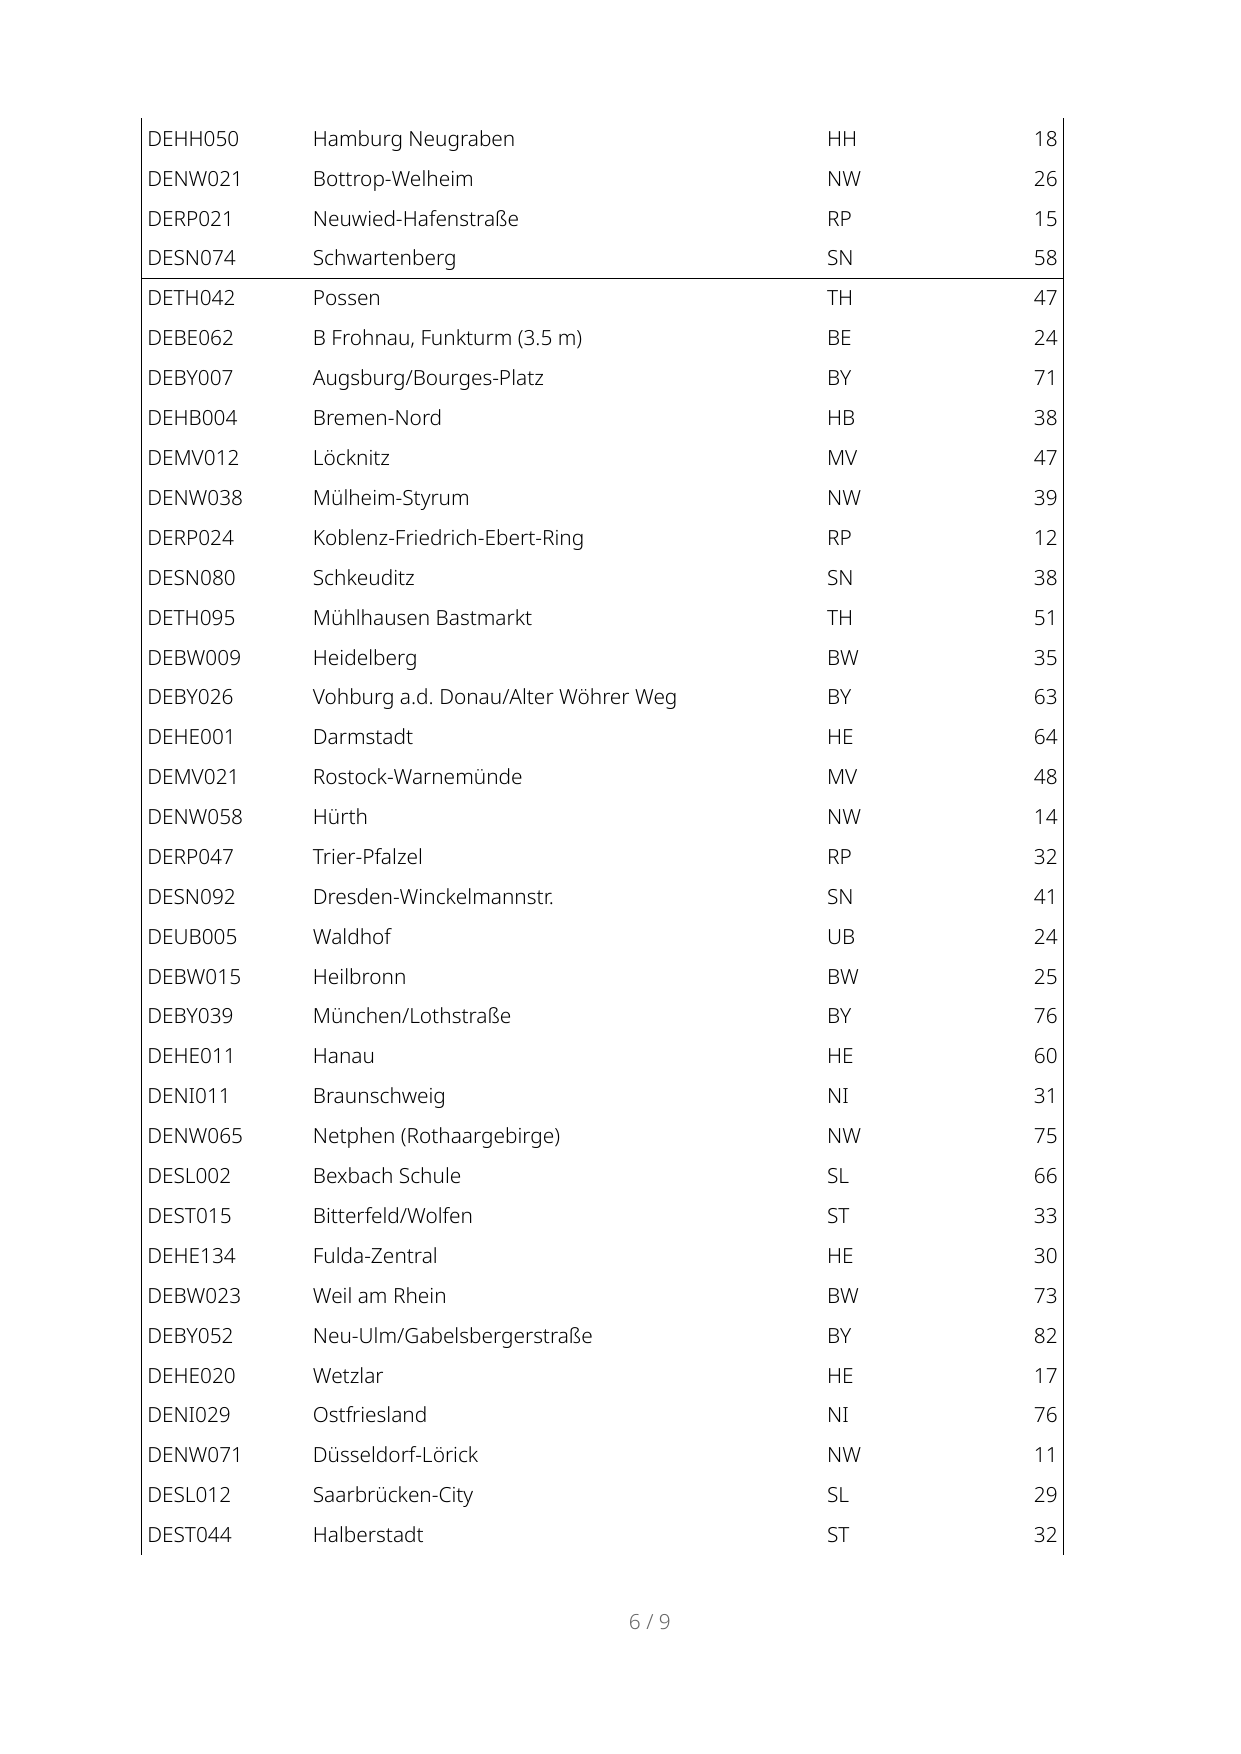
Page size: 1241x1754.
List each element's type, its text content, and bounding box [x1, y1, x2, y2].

table_cell HB [821, 398, 938, 437]
table_cell DEBY007 [142, 358, 307, 397]
table_cell 32 [938, 836, 1063, 876]
table_cell 29 [938, 1475, 1063, 1514]
table_cell NI [821, 1395, 938, 1435]
table_cell TH [821, 597, 938, 637]
table_cell DEHE020 [142, 1355, 307, 1395]
table_cell Darmstadt [307, 717, 821, 757]
table_cell DERP024 [142, 517, 307, 557]
table_cell Bexbach Schule [307, 1156, 821, 1195]
table_cell SN [821, 238, 938, 278]
table_cell Heilbronn [307, 956, 821, 996]
table_cell HE [821, 1355, 938, 1395]
table_cell MV [821, 438, 938, 477]
table_cell 35 [938, 637, 1063, 677]
table_cell Mühlhausen Bastmarkt [307, 597, 821, 637]
table_cell NW [821, 158, 938, 198]
table_cell 24 [938, 916, 1063, 956]
table_cell 75 [938, 1116, 1063, 1156]
table_cell BY [821, 677, 938, 717]
table_cell Düsseldorf-Lörick [307, 1435, 821, 1475]
table_cell Schkeuditz [307, 557, 821, 597]
table_cell 18 [938, 118, 1063, 158]
table_cell B Frohnau, Funkturm (3.5 m) [307, 318, 821, 358]
table_cell 31 [938, 1076, 1063, 1116]
table_cell RP [821, 517, 938, 557]
table_cell SN [821, 557, 938, 597]
table_cell 11 [938, 1435, 1063, 1475]
table_cell 64 [938, 717, 1063, 757]
table_cell Fulda-Zentral [307, 1235, 821, 1275]
table_cell München/Lothstraße [307, 996, 821, 1036]
table_cell NW [821, 1435, 938, 1475]
table_cell ST [821, 1515, 938, 1554]
table_cell 38 [938, 398, 1063, 437]
table_cell 33 [938, 1195, 1063, 1235]
table_cell BE [821, 318, 938, 358]
table_cell Weil am Rhein [307, 1275, 821, 1315]
table_cell HE [821, 1235, 938, 1275]
table_cell Neuwied-Hafenstraße [307, 198, 821, 238]
table_cell 25 [938, 956, 1063, 996]
table_cell 26 [938, 158, 1063, 198]
table_cell 32 [938, 1515, 1063, 1554]
table_cell Wetzlar [307, 1355, 821, 1395]
table_cell BY [821, 996, 938, 1036]
table_cell Koblenz-Friedrich-Ebert-Ring [307, 517, 821, 557]
table_cell BW [821, 956, 938, 996]
table_cell UB [821, 916, 938, 956]
table_cell Bremen-Nord [307, 398, 821, 437]
table_cell 30 [938, 1235, 1063, 1275]
table_cell 60 [938, 1036, 1063, 1076]
table_cell SL [821, 1156, 938, 1195]
table_cell Possen [307, 279, 821, 318]
table_cell DEHH050 [142, 118, 307, 158]
table_cell DEST044 [142, 1515, 307, 1554]
table_cell 51 [938, 597, 1063, 637]
table_cell Augsburg/Bourges-Platz [307, 358, 821, 397]
table_cell DENW058 [142, 796, 307, 836]
table_cell DEBW009 [142, 637, 307, 677]
table_cell DESN074 [142, 238, 307, 278]
table_cell Braunschweig [307, 1076, 821, 1116]
table_cell Schwartenberg [307, 238, 821, 278]
table_cell DEUB005 [142, 916, 307, 956]
table_cell DETH042 [142, 279, 307, 318]
table_cell 15 [938, 198, 1063, 238]
table_cell NW [821, 1116, 938, 1156]
table_cell DESL002 [142, 1156, 307, 1195]
table_cell Waldhof [307, 916, 821, 956]
table_cell DEBY039 [142, 996, 307, 1036]
table_cell DERP021 [142, 198, 307, 238]
table_cell Hürth [307, 796, 821, 836]
table_cell DEHB004 [142, 398, 307, 437]
table_cell HE [821, 717, 938, 757]
table_cell DENI011 [142, 1076, 307, 1116]
table_cell 12 [938, 517, 1063, 557]
table_cell NI [821, 1076, 938, 1116]
table_cell DEBW023 [142, 1275, 307, 1315]
table_cell Rostock-Warnemünde [307, 757, 821, 796]
table_cell Vohburg a.d. Donau/Alter Wöhrer Weg [307, 677, 821, 717]
table_cell NW [821, 796, 938, 836]
table_cell 73 [938, 1275, 1063, 1315]
table_cell DEHE134 [142, 1235, 307, 1275]
table_cell 71 [938, 358, 1063, 397]
table_cell 14 [938, 796, 1063, 836]
table_cell 47 [938, 279, 1063, 318]
table_cell 76 [938, 1395, 1063, 1435]
table_cell DESN080 [142, 557, 307, 597]
table_cell Heidelberg [307, 637, 821, 677]
table_cell DEHE011 [142, 1036, 307, 1076]
table_cell HE [821, 1036, 938, 1076]
table_cell SN [821, 876, 938, 916]
table_cell DEBY026 [142, 677, 307, 717]
table_cell DERP047 [142, 836, 307, 876]
table_cell DENW038 [142, 477, 307, 517]
table_cell BY [821, 1315, 938, 1355]
table_cell 66 [938, 1156, 1063, 1195]
table_cell ST [821, 1195, 938, 1235]
table_cell Hamburg Neugraben [307, 118, 821, 158]
table_cell MV [821, 757, 938, 796]
table_cell DENW071 [142, 1435, 307, 1475]
table_cell Trier-Pfalzel [307, 836, 821, 876]
table_cell Neu-Ulm/Gabelsbergerstraße [307, 1315, 821, 1355]
table_cell Ostfriesland [307, 1395, 821, 1435]
table_cell RP [821, 198, 938, 238]
table_cell Löcknitz [307, 438, 821, 477]
table_cell DEBW015 [142, 956, 307, 996]
table_cell Saarbrücken-City [307, 1475, 821, 1514]
table_cell BW [821, 637, 938, 677]
table_cell DENW065 [142, 1116, 307, 1156]
table_cell DESN092 [142, 876, 307, 916]
table_cell RP [821, 836, 938, 876]
table_cell 39 [938, 477, 1063, 517]
table_cell 76 [938, 996, 1063, 1036]
table_cell DETH095 [142, 597, 307, 637]
table_cell Netphen (Rothaargebirge) [307, 1116, 821, 1156]
table_cell Hanau [307, 1036, 821, 1076]
table_cell 82 [938, 1315, 1063, 1355]
table_cell Halberstadt [307, 1515, 821, 1554]
table_cell DENI029 [142, 1395, 307, 1435]
table_cell DEMV012 [142, 438, 307, 477]
table_cell DEBY052 [142, 1315, 307, 1355]
table_cell 63 [938, 677, 1063, 717]
table_cell 38 [938, 557, 1063, 597]
table_cell DEST015 [142, 1195, 307, 1235]
table_cell Dresden-Winckelmannstr. [307, 876, 821, 916]
table_cell DENW021 [142, 158, 307, 198]
table_cell TH [821, 279, 938, 318]
table_cell 47 [938, 438, 1063, 477]
table_cell DEMV021 [142, 757, 307, 796]
table_cell DEBE062 [142, 318, 307, 358]
table_cell Bitterfeld/Wolfen [307, 1195, 821, 1235]
table_cell HH [821, 118, 938, 158]
table_cell 17 [938, 1355, 1063, 1395]
table_cell DESL012 [142, 1475, 307, 1514]
table_cell SL [821, 1475, 938, 1514]
table_cell NW [821, 477, 938, 517]
table_cell 24 [938, 318, 1063, 358]
table_cell 58 [938, 238, 1063, 278]
table_cell BY [821, 358, 938, 397]
table_cell 41 [938, 876, 1063, 916]
table_cell 48 [938, 757, 1063, 796]
table_cell DEHE001 [142, 717, 307, 757]
table_cell Bottrop-Welheim [307, 158, 821, 198]
table_cell BW [821, 1275, 938, 1315]
table_cell Mülheim-Styrum [307, 477, 821, 517]
